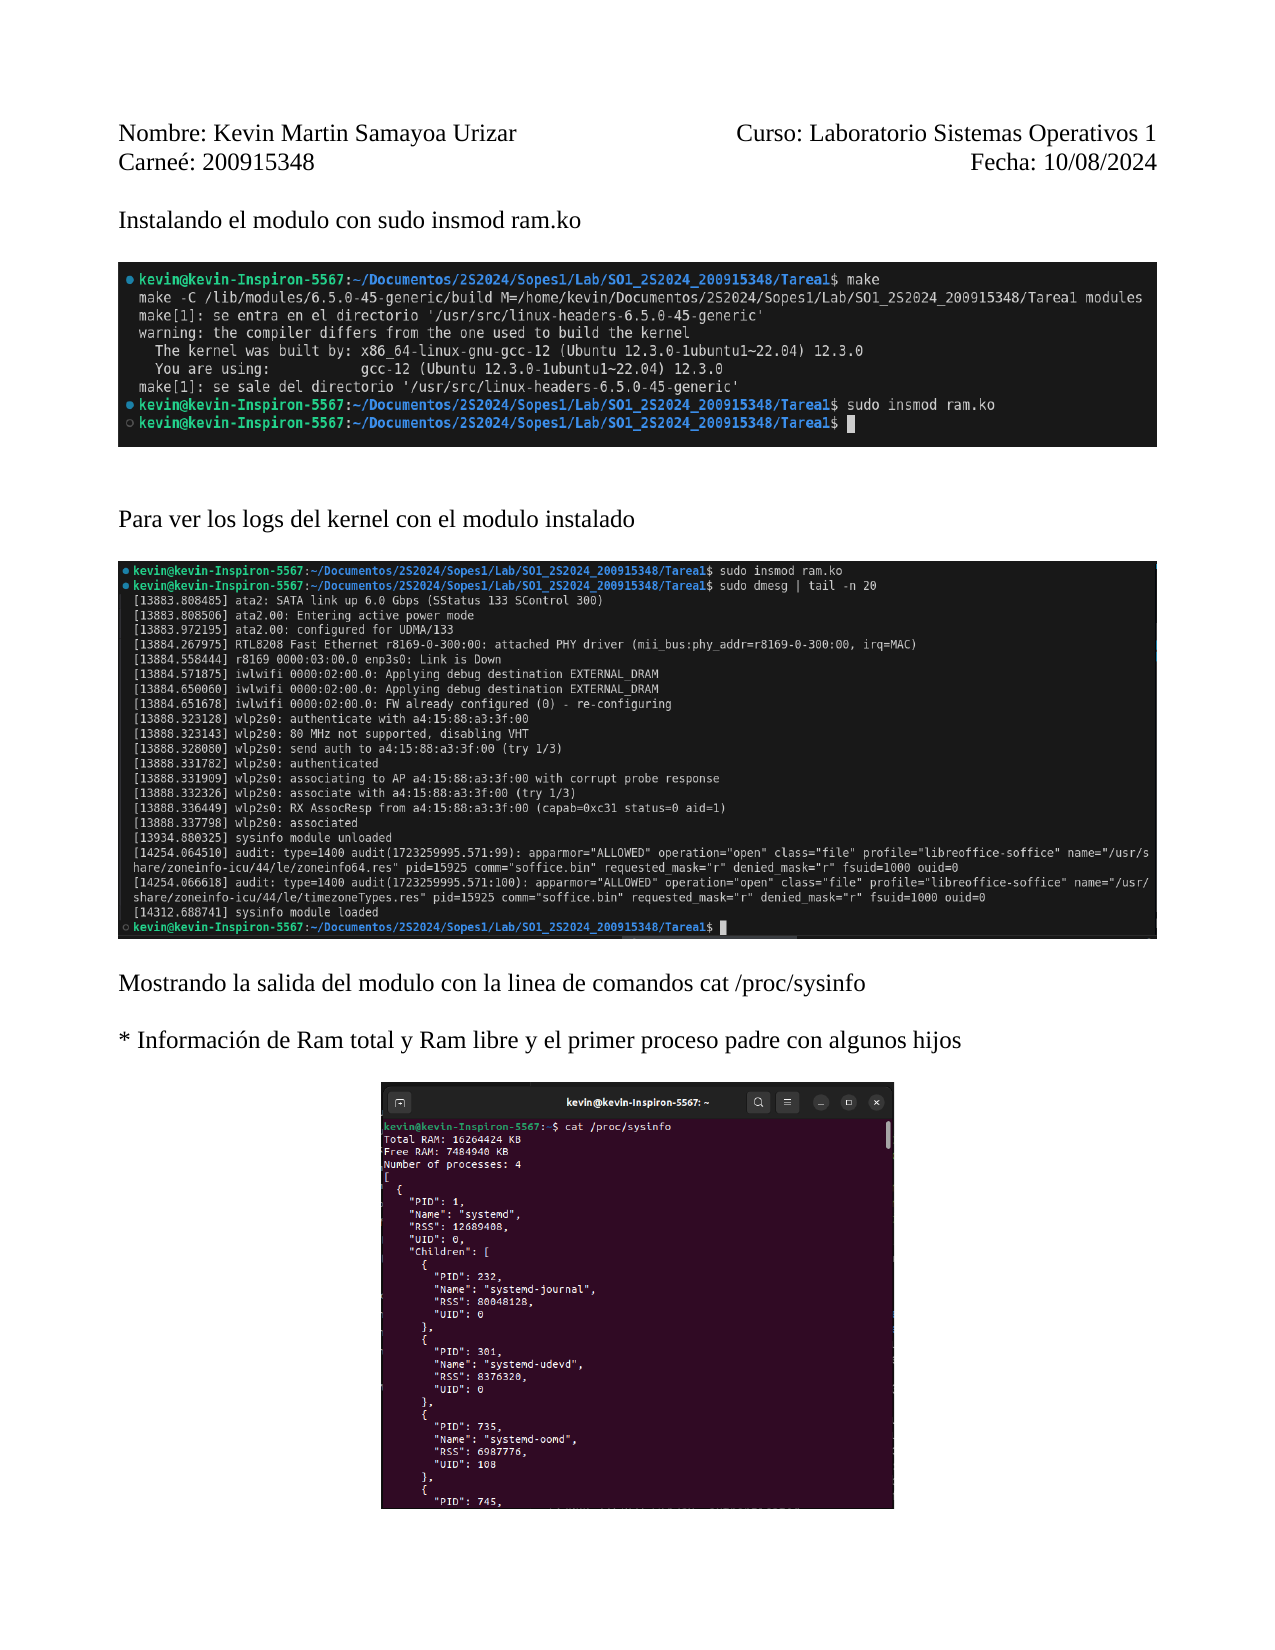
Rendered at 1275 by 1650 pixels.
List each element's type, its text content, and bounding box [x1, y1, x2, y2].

text Mostrando la salida del modulo con la linea de comandos cat /proc/sysinfo [118, 968, 1157, 996]
picture [118, 561, 1157, 939]
picture [381, 1082, 895, 1509]
text Instalando el modulo con sudo insmod ram.ko [118, 205, 1157, 234]
text Para ver los logs del kernel con el modulo instalado [118, 504, 1157, 533]
text * Información de Ram total y Ram libre y el primer proceso padre con algunos hijos [118, 1025, 1157, 1054]
picture [118, 262, 1157, 447]
